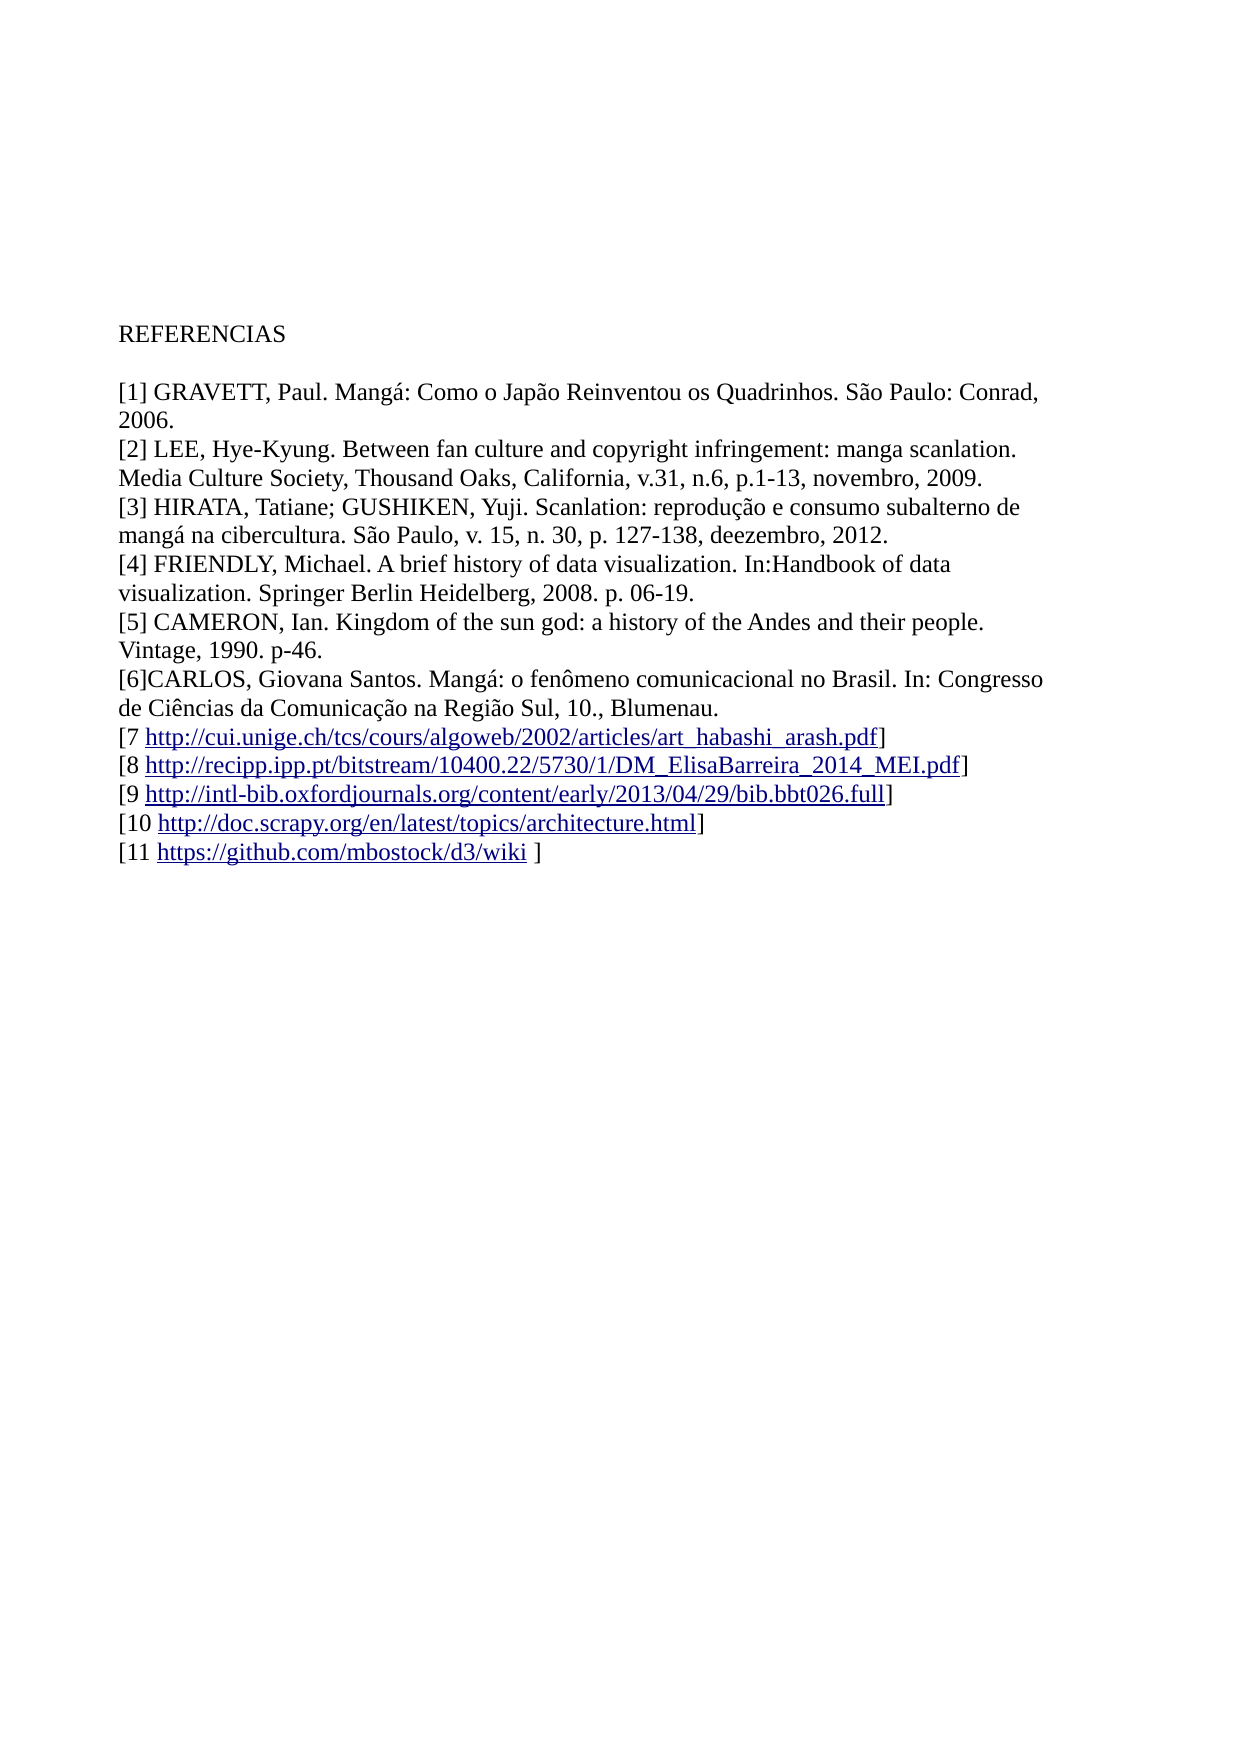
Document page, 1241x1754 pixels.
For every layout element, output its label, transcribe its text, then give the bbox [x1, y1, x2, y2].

text de Ciências da Comunicação na Região Sul, 10., Blumenau. [118, 693, 1122, 722]
text [4] FRIENDLY, Michael. A brief history of data visualization. In:Handbook of data [118, 549, 1122, 578]
text [10 http://doc.scrapy.org/en/latest/topics/architecture.html] [118, 808, 1122, 837]
text [8 http://recipp.ipp.pt/bitstream/10400.22/5730/1/DM_ElisaBarreira_2014_MEI.pdf] [118, 751, 1122, 779]
text [11 https://github.com/mbostock/d3/wiki ] [118, 837, 1122, 866]
text 2006. [118, 406, 1122, 434]
text Vintage, 1990. p-46. [118, 636, 1122, 664]
text [5] CAMERON, Ian. Kingdom of the sun god: a history of the Andes and their people. [118, 607, 1122, 636]
text visualization. Springer Berlin Heidelberg, 2008. p. 06-19. [118, 578, 1122, 607]
text [3] HIRATA, Tatiane; GUSHIKEN, Yuji. Scanlation: reprodução e consumo subalterno de [118, 492, 1122, 521]
text Media Culture Society, Thousand Oaks, California, v.31, n.6, p.1-13, novembro, 2009. [118, 463, 1122, 492]
text mangá na cibercultura. São Paulo, v. 15, n. 30, p. 127-138, deezembro, 2012. [118, 521, 1122, 549]
text [2] LEE, Hye-Kyung. Between fan culture and copyright infringement: manga scanlation. [118, 434, 1122, 463]
text REFERENCIAS [118, 319, 1122, 348]
text [7 http://cui.unige.ch/tcs/cours/algoweb/2002/articles/art_habashi_arash.pdf] [118, 722, 1122, 751]
text [9 http://intl-bib.oxfordjournals.org/content/early/2013/04/29/bib.bbt026.full] [118, 779, 1122, 808]
text [6]CARLOS, Giovana Santos. Mangá: o fenômeno comunicacional no Brasil. In: Congresso [118, 664, 1122, 693]
text [1] GRAVETT, Paul. Mangá: Como o Japão Reinventou os Quadrinhos. São Paulo: Conrad, [118, 377, 1122, 406]
